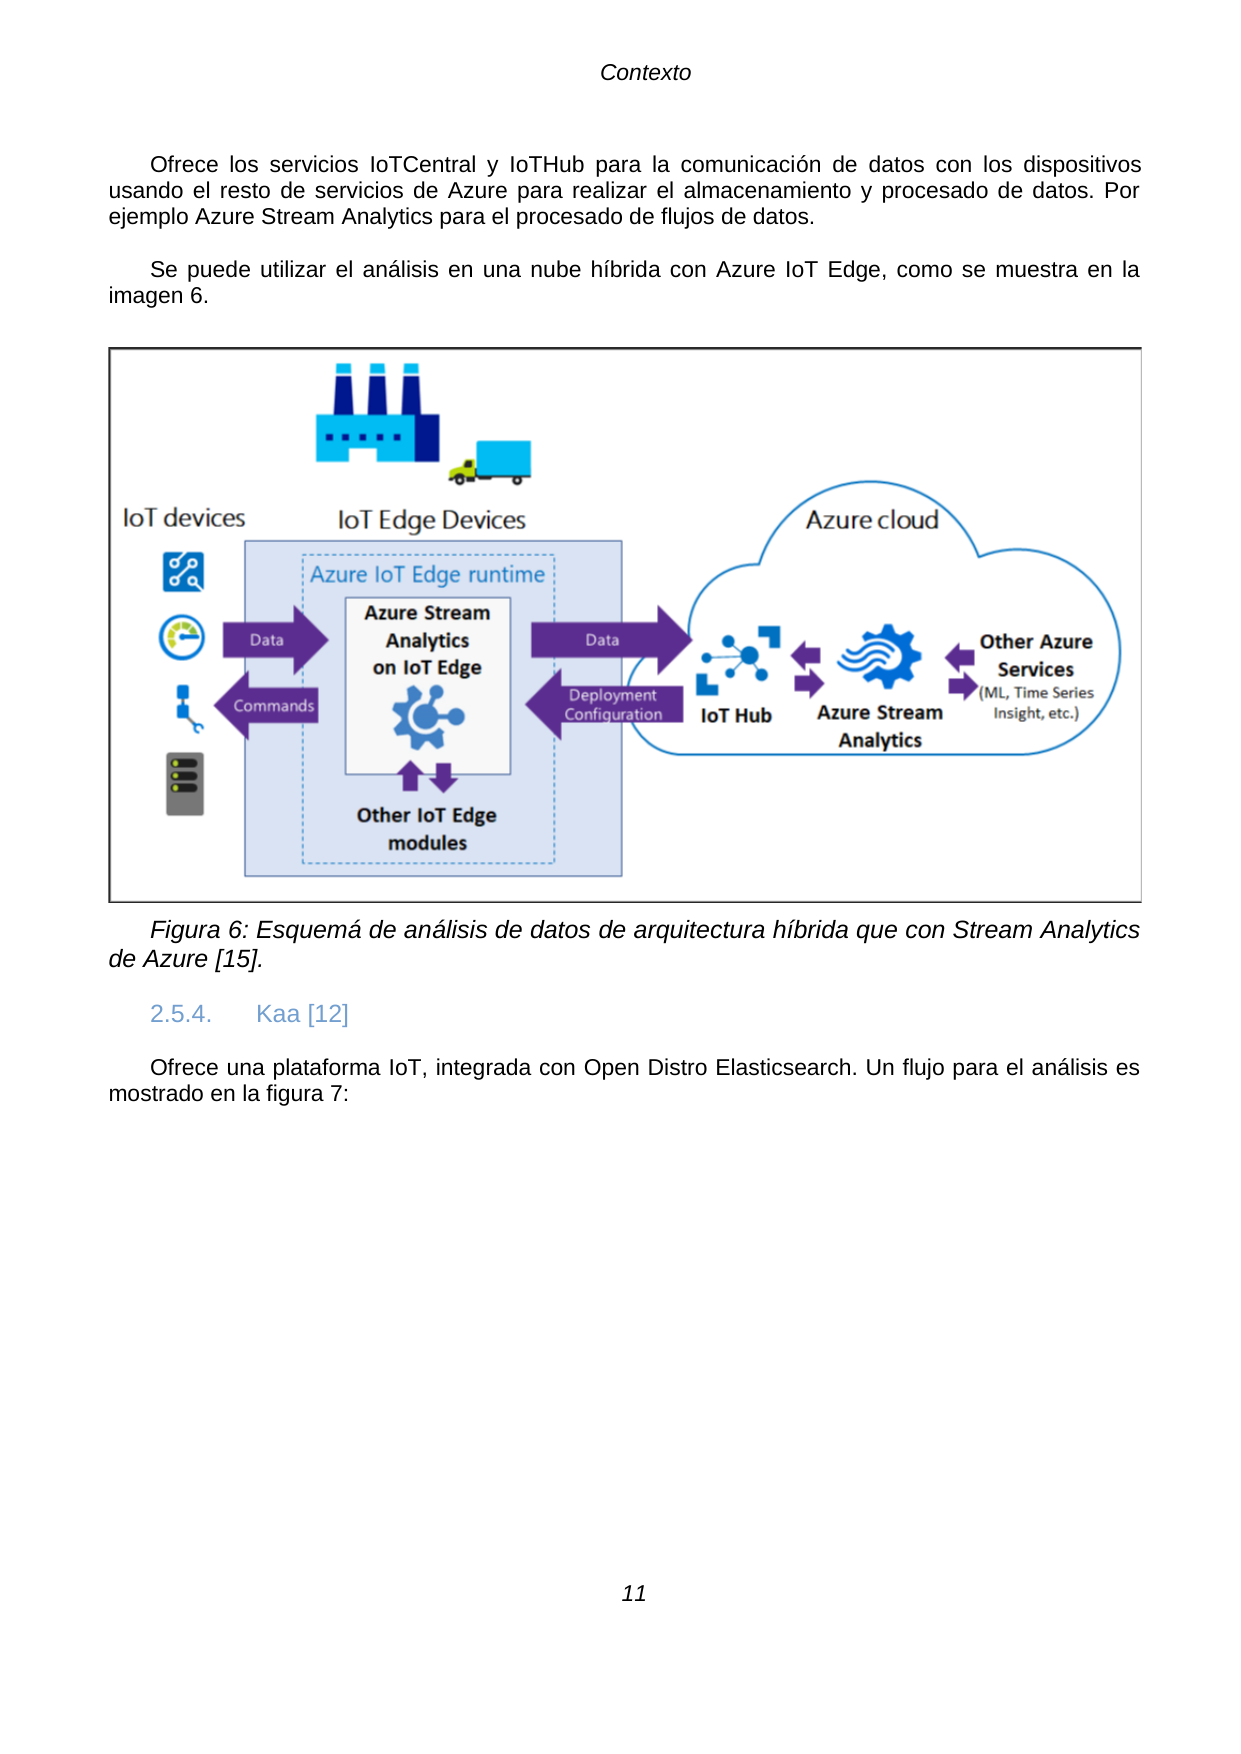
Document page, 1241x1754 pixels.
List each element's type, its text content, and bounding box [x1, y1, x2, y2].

subtitle Kaa [12] [150, 999, 1142, 1028]
text Figura 6: Esquemá de análisis de datos de arquitectura híbrida que con Stream Analytics de Azure [15]. [108, 903, 1142, 973]
text Se puede utilizar el análisis en una nube híbrida con Azure IoT Edge, como se muestra en la imagen 6. [108, 256, 1142, 309]
picture [108, 347, 1142, 903]
text Ofrece una plataforma IoT, integrada con Open Distro Elasticsearch. Un flujo para el análisis es mostrado en la figura 7: [108, 1054, 1142, 1107]
text Ofrece los servicios IoTCentral y IoTHub para la comunicación de datos con los dispositivos usando el resto de servicios de Azure para realizar el almacenamiento y procesado de datos. Por ejemplo Azure Stream Analytics para el procesado de flujos de datos. [108, 151, 1142, 229]
